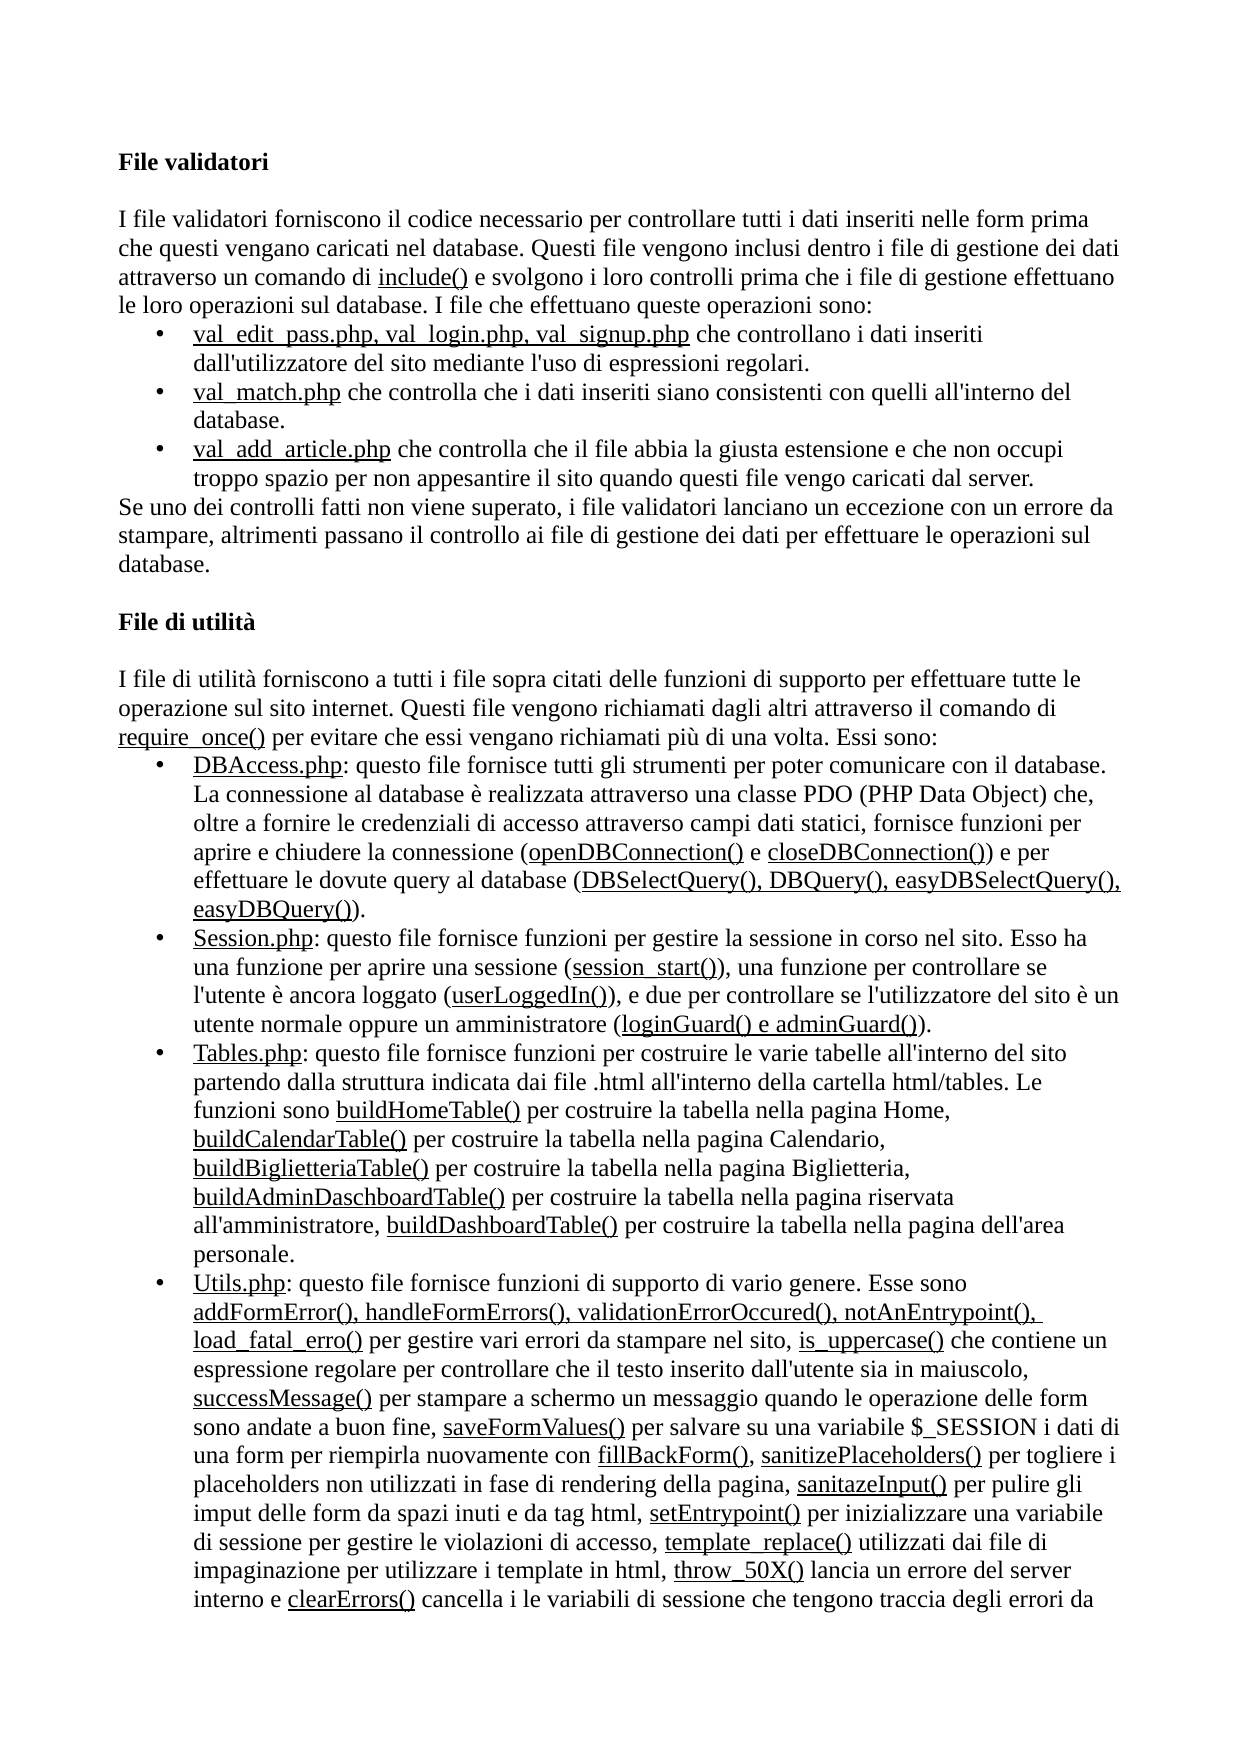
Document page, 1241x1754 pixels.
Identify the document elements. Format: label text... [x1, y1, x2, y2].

list val_add_article.php che controlla che il file abbia la giusta estensione e che non occupi troppo spazio per non appesantire il sito quando questi file vengo caricati dal server. [156, 434, 1122, 492]
text Se uno dei controlli fatti non viene superato, i file validatori lanciano un eccezione con un errore da stampare, altrimenti passano il controllo ai file di gestione dei dati per effettuare le operazioni sul database. [118, 492, 1122, 578]
text File di utilità [118, 607, 1122, 636]
text I file validatori forniscono il codice necessario per controllare tutti i dati inseriti nelle form prima che questi vengano caricati nel database. Questi file vengono inclusi dentro i file di gestione dei dati attraverso un comando di include() e svolgono i loro controlli prima che i file di gestione effettuano le loro operazioni sul database. I file che effettuano queste operazioni sono: [118, 204, 1122, 319]
list DBAccess.php: questo file fornisce tutti gli strumenti per poter comunicare con il database. La connessione al database è realizzata attraverso una classe PDO (PHP Data Object) che, oltre a fornire le credenziali di accesso attraverso campi dati statici, fornisce funzioni per aprire e chiudere la connessione (openDBConnection() e closeDBConnection()) e per effettuare le dovute query al database (DBSelectQuery(), DBQuery(), easyDBSelectQuery(), easyDBQuery()). [156, 751, 1122, 923]
list Session.php: questo file fornisce funzioni per gestire la sessione in corso nel sito. Esso ha una funzione per aprire una sessione (session_start()), una funzione per controllare se l'utente è ancora loggato (userLoggedIn()), e due per controllare se l'utilizzatore del sito è un utente normale oppure un amministratore (loginGuard() e adminGuard()). [156, 923, 1122, 1038]
list val_match.php che controlla che i dati inseriti siano consistenti con quelli all'interno del database. [156, 377, 1122, 434]
text I file di utilità forniscono a tutti i file sopra citati delle funzioni di supporto per effettuare tutte le operazione sul sito internet. Questi file vengono richiamati dagli altri attraverso il comando di require_once() per evitare che essi vengano richiamati più di una volta. Essi sono: [118, 664, 1122, 751]
list Tables.php: questo file fornisce funzioni per costruire le varie tabelle all'interno del sito partendo dalla struttura indicata dai file .html all'interno della cartella html/tables. Le funzioni sono buildHomeTable() per costruire la tabella nella pagina Home, buildCalendarTable() per costruire la tabella nella pagina Calendario, buildBiglietteriaTable() per costruire la tabella nella pagina Biglietteria, buildAdminDaschboardTable() per costruire la tabella nella pagina riservata all'amministratore, buildDashboardTable() per costruire la tabella nella pagina dell'area personale. [156, 1038, 1122, 1268]
text File validatori [118, 147, 1122, 176]
list val_edit_pass.php, val_login.php, val_signup.php che controllano i dati inseriti dall'utilizzatore del sito mediante l'uso di espressioni regolari. [156, 319, 1122, 377]
list Utils.php: questo file fornisce funzioni di supporto di vario genere. Esse sono addFormError(), handleFormErrors(), validationErrorOccured(), notAnEntrypoint(), load_fatal_erro() per gestire vari errori da stampare nel sito, is_uppercase() che contiene un espressione regolare per controllare che il testo inserito dall'utente sia in maiuscolo, successMessage() per stampare a schermo un messaggio quando le operazione delle form sono andate a buon fine, saveFormValues() per salvare su una variabile $_SESSION i dati di una form per riempirla nuovamente con fillBackForm(), sanitizePlaceholders() per togliere i placeholders non utilizzati in fase di rendering della pagina, sanitazeInput() per pulire gli imput delle form da spazi inuti e da tag html, setEntrypoint() per inizializzare una variabile di sessione per gestire le violazioni di accesso, template_replace() utilizzati dai file di impaginazione per utilizzare i template in html, throw_50X() lancia un errore del server interno e clearErrors() cancella i le variabili di sessione che tengono traccia degli errori da [156, 1268, 1122, 1613]
